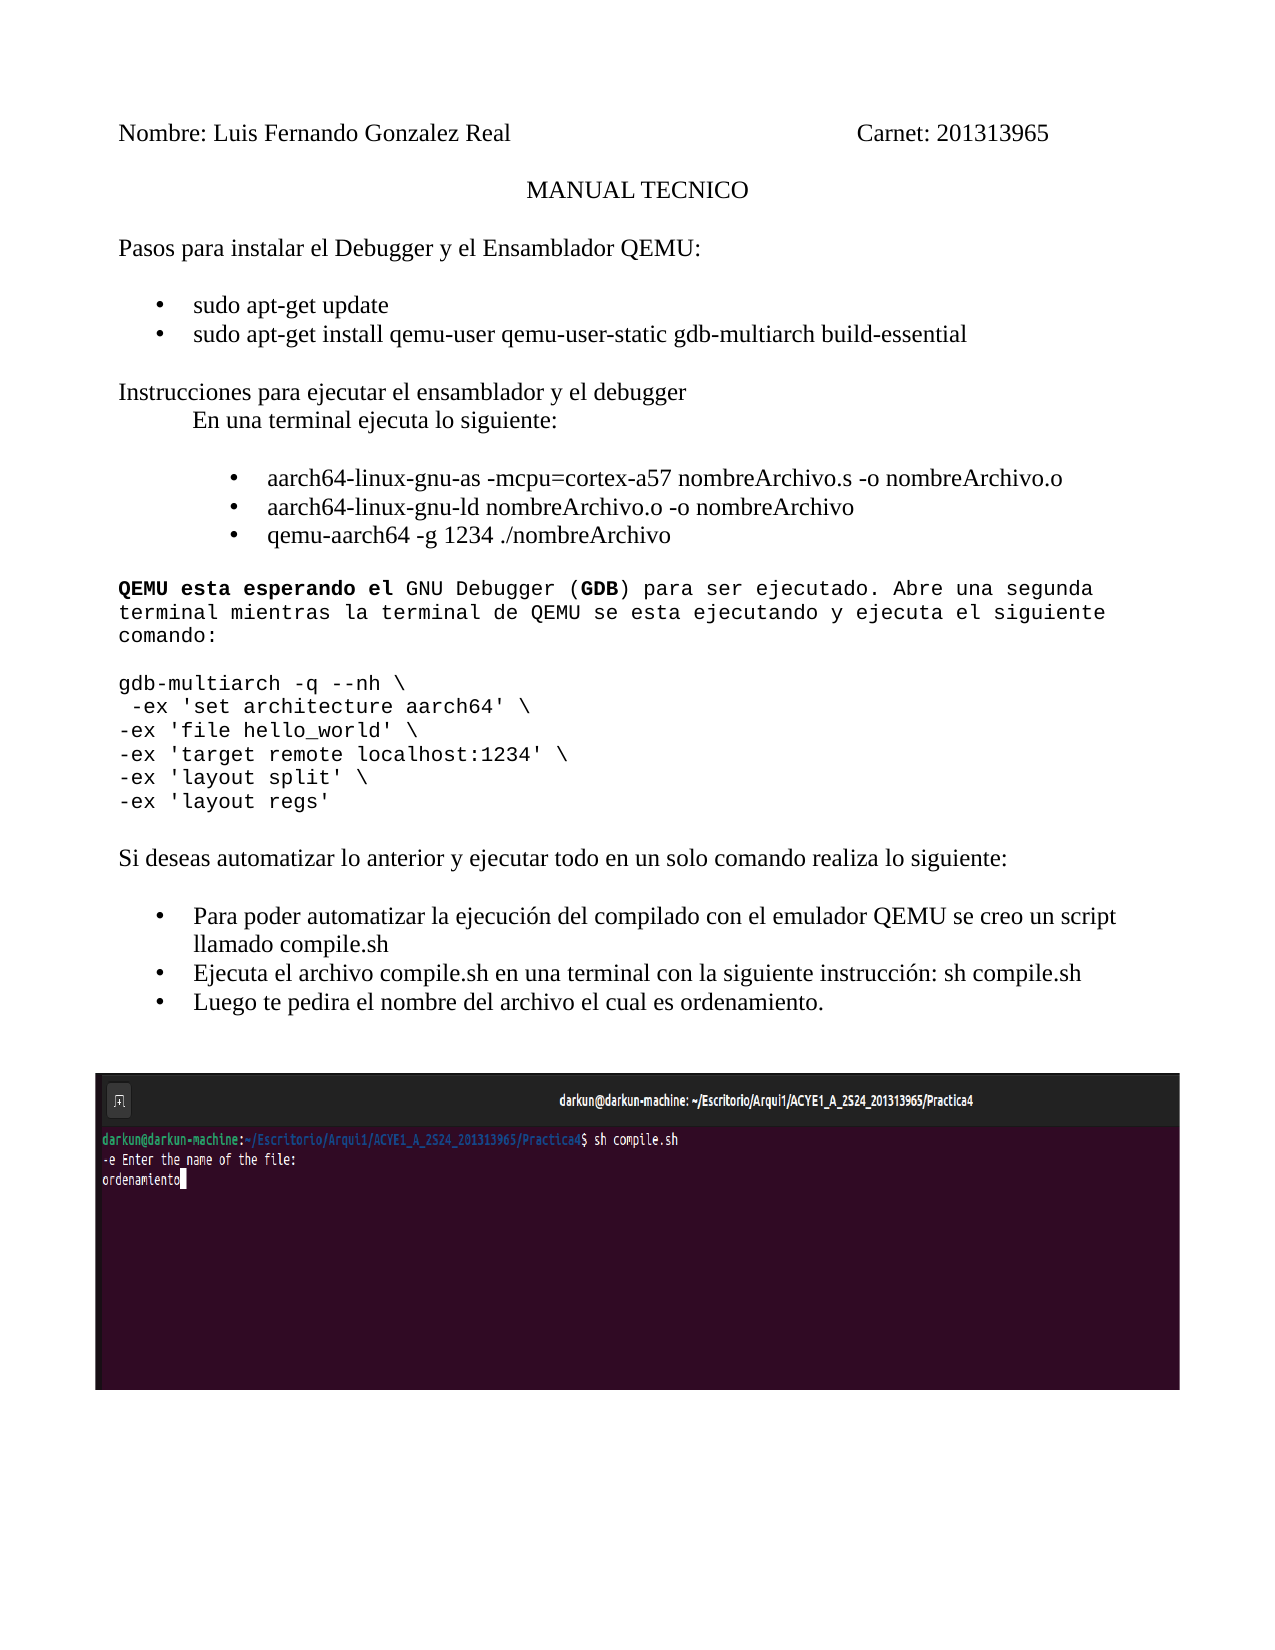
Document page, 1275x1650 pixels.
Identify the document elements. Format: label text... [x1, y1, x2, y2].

text gdb-multiarch -q --nh \ -ex 'set architecture aarch64' \ -ex 'file hello_world' \ -ex 'target remote localhost:1234' \ -ex 'layout split' \ -ex 'layout regs' [118, 673, 1157, 814]
text MANUAL TECNICO [118, 176, 1157, 204]
text Pasos para instalar el Debugger y el Ensamblador QEMU: [118, 233, 1157, 262]
list aarch64-linux-gnu-as -mcpu=cortex-a57 nombreArchivo.s -o nombreArchivo.o [229, 463, 1157, 492]
list Luego te pedira el nombre del archivo el cual es ordenamiento. [156, 987, 1157, 1016]
text QEMU esta esperando el GNU Debugger (GDB) para ser ejecutado. Abre una segunda terminal mientras la terminal de QEMU se esta ejecutando y ejecuta el siguiente comando: [118, 578, 1157, 649]
text En una terminal ejecuta lo siguiente: [118, 406, 1157, 434]
text Si deseas automatizar lo anterior y ejecutar todo en un solo comando realiza lo siguiente: [118, 843, 1157, 872]
list Ejecuta el archivo compile.sh en una terminal con la siguiente instrucción: sh compile.sh [156, 958, 1157, 987]
text Instrucciones para ejecutar el ensamblador y el debugger [118, 377, 1157, 406]
list sudo apt-get update [156, 291, 1157, 319]
list sudo apt-get install qemu-user qemu-user-static gdb-multiarch build-essential [156, 319, 1157, 348]
list Para poder automatizar la ejecución del compilado con el emulador QEMU se creo un script llamado compile.sh [156, 901, 1157, 958]
picture [95, 1073, 1180, 1390]
text Nombre: Luis Fernando Gonzalez Real Carnet: 201313965 [118, 118, 1157, 147]
list qemu-aarch64 -g 1234 ./nombreArchivo [229, 521, 1157, 549]
list aarch64-linux-gnu-ld nombreArchivo.o -o nombreArchivo [229, 492, 1157, 521]
